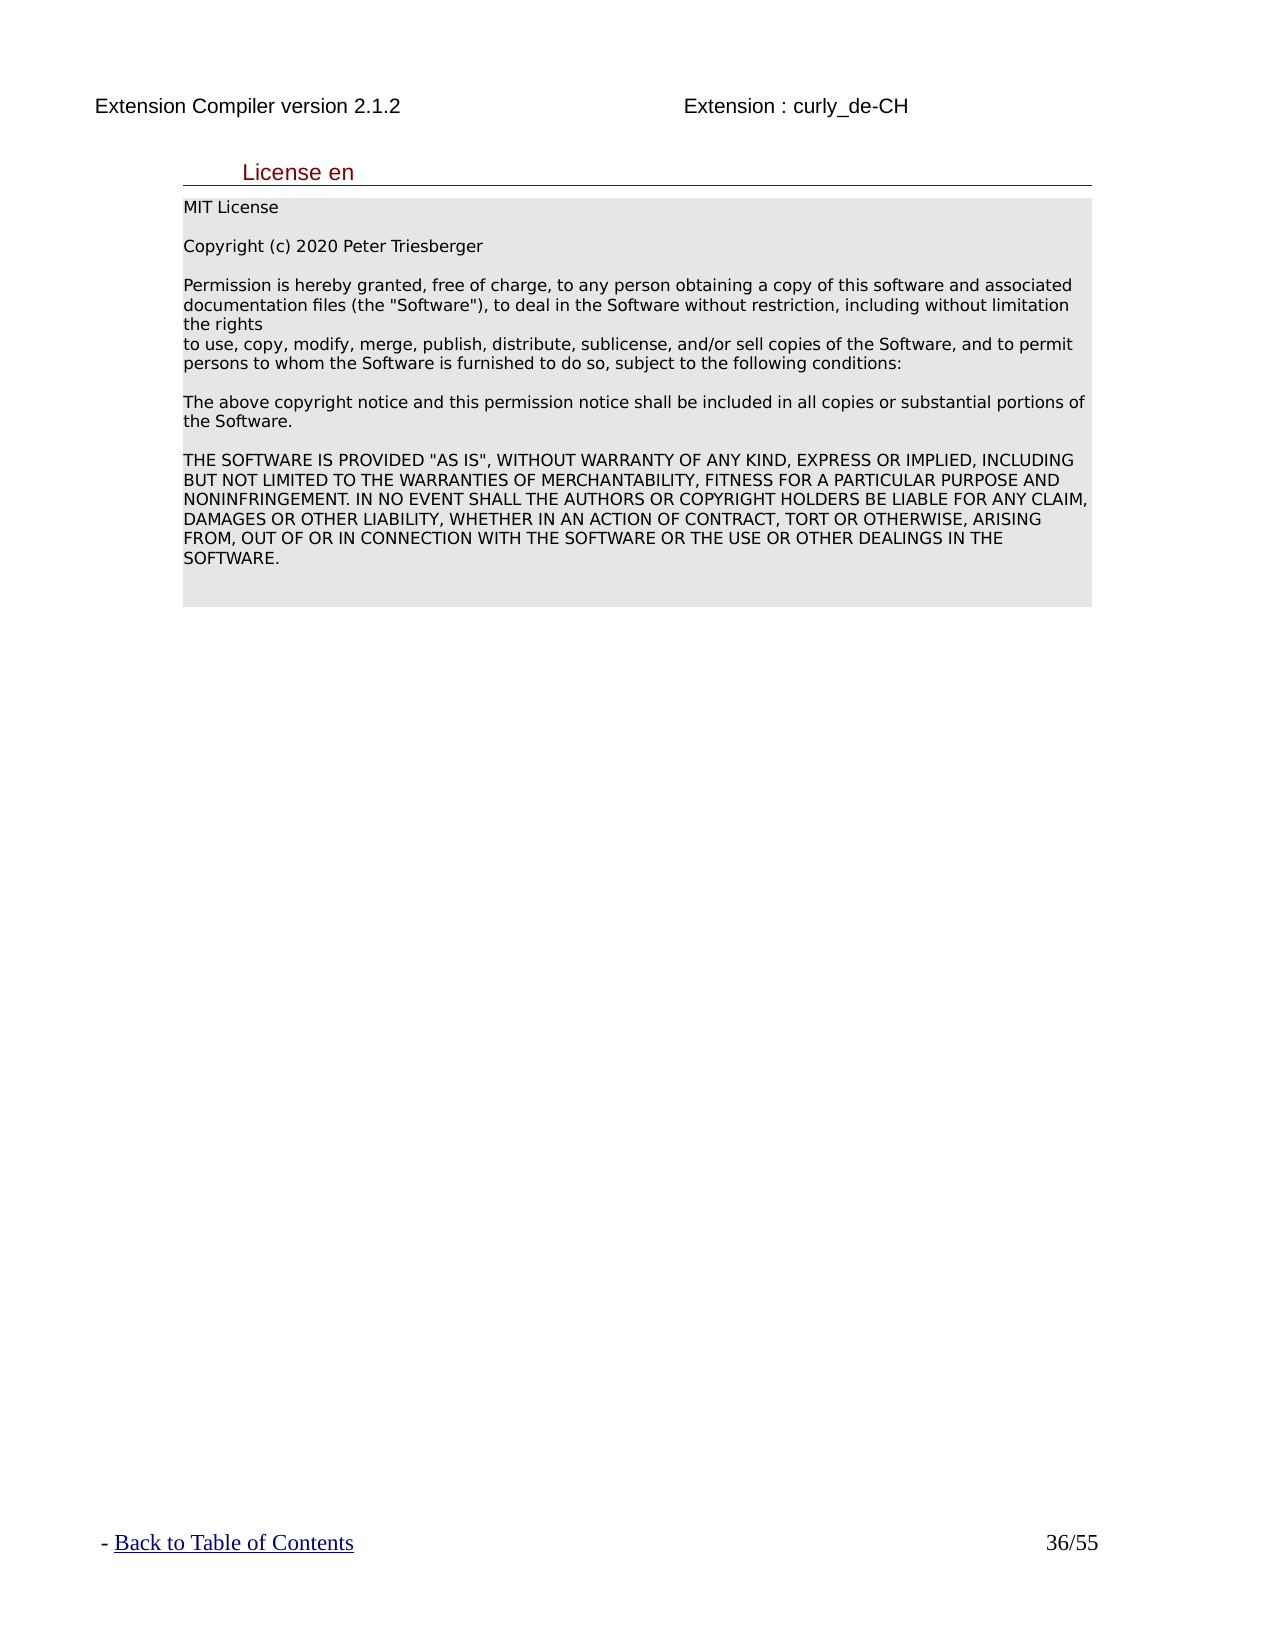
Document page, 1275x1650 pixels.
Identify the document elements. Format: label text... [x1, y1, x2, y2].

text MIT License [183, 198, 1092, 218]
text Permission is hereby granted, free of charge, to any person obtaining a copy of this software and associated documentation files (the "Software"), to deal in the Software without restriction, including without limitation the rights [183, 276, 1092, 334]
text THE SOFTWARE IS PROVIDED "AS IS", WITHOUT WARRANTY OF ANY KIND, EXPRESS OR IMPLIED, INCLUDING BUT NOT LIMITED TO THE WARRANTIES OF MERCHANTABILITY, FITNESS FOR A PARTICULAR PURPOSE AND NONINFRINGEMENT. IN NO EVENT SHALL THE AUTHORS OR COPYRIGHT HOLDERS BE LIABLE FOR ANY CLAIM, DAMAGES OR OTHER LIABILITY, WHETHER IN AN ACTION OF CONTRACT, TORT OR OTHERWISE, ARISING FROM, OUT OF OR IN CONNECTION WITH THE SOFTWARE OR THE USE OR OTHER DEALINGS IN THE [183, 451, 1092, 549]
text to use, copy, modify, merge, publish, distribute, sublicense, and/or sell copies of the Software, and to permit persons to whom the Software is furnished to do so, subject to the following conditions: [183, 334, 1092, 373]
text Copyright (c) 2020 Peter Triesberger [183, 237, 1092, 257]
text License en [183, 159, 1092, 185]
text The above copyright notice and this permission notice shall be included in all copies or substantial portions of the Software. [183, 393, 1092, 432]
text SOFTWARE. [183, 549, 1092, 568]
